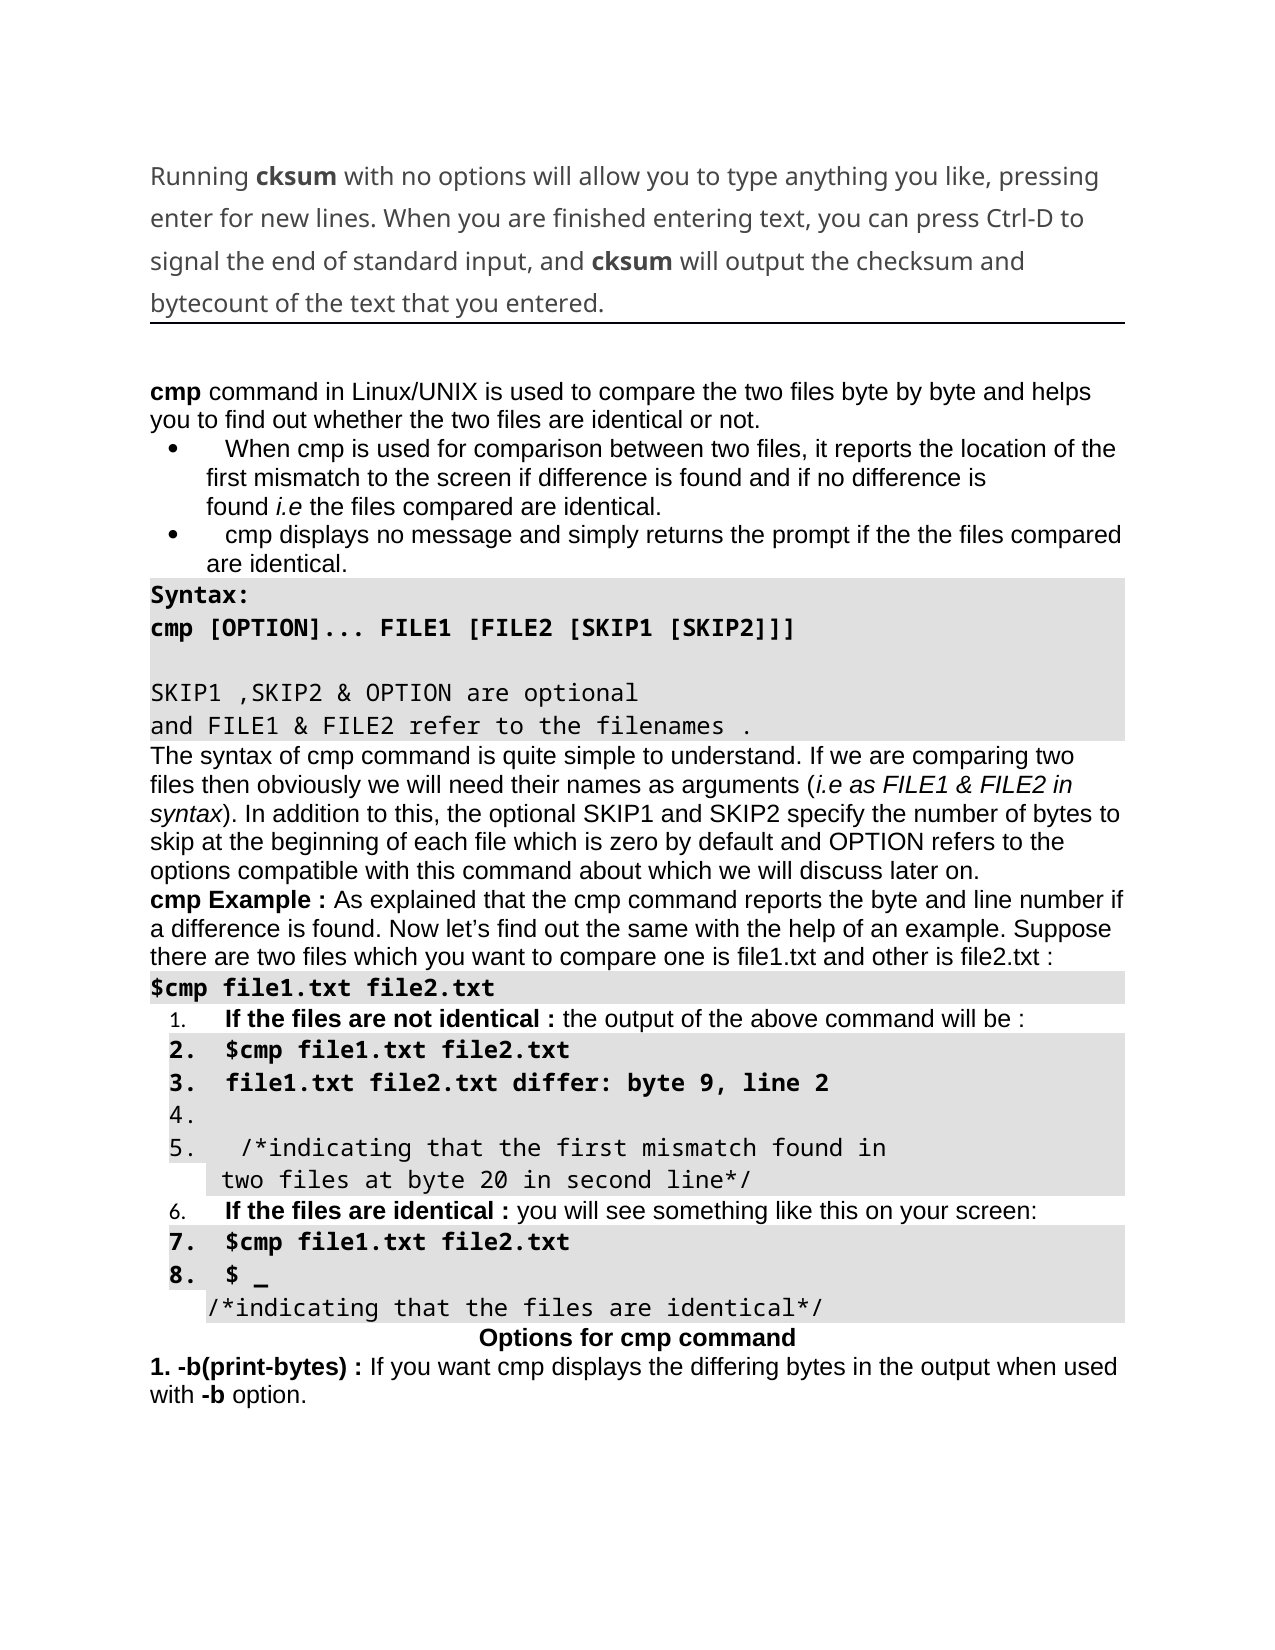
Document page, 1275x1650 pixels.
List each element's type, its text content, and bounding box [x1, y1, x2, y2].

text Options for cmp command [150, 1323, 1125, 1352]
list cmp displays no message and simply returns the prompt if the the files compared are identical. [169, 521, 1125, 578]
list $cmp file1.txt file2.txt [169, 1033, 1125, 1066]
text two files at byte 20 in second line*/ [206, 1163, 1125, 1196]
list file1.txt file2.txt differ: byte 9, line 2 [169, 1066, 1125, 1098]
text cmp [OPTION]... FILE1 [FILE2 [SKIP1 [SKIP2]]] [150, 611, 1125, 643]
text $cmp file1.txt file2.txt [150, 971, 1125, 1004]
list If the files are identical : you will see something like this on your screen: [169, 1196, 1125, 1225]
text 1. -b(print-bytes) : If you want cmp displays the differing bytes in the output when used with -b option. [150, 1352, 1125, 1409]
text Running cksum with no options will allow you to type anything you like, pressing enter for new lines. When you are finished entering text, you can press Ctrl-D to signal the end of standard input, and cksum will output the checksum and bytecount of the text that you entered. [150, 150, 1125, 322]
list /*indicating that the first mismatch found in [169, 1131, 1125, 1163]
list When cmp is used for comparison between two files, it reports the location of the first mismatch to the screen if difference is found and if no difference is found i.e the files compared are identical. [169, 434, 1125, 521]
list If the files are not identical : the output of the above command will be : [169, 1004, 1125, 1033]
text SKIP1 ,SKIP2 & OPTION are optional [150, 676, 1125, 708]
list $cmp file1.txt file2.txt [169, 1225, 1125, 1258]
text The syntax of cmp command is quite simple to understand. If we are comparing two files then obviously we will need their names as arguments (i.e as FILE1 & FILE2 in syntax). In addition to this, the optional SKIP1 and SKIP2 specify the number of bytes to skip at the beginning of each file which is zero by default and OPTION refers to the options compatible with this command about which we will discuss later on. [150, 741, 1125, 885]
text cmp Example : As explained that the cmp command reports the byte and line number if a difference is found. Now let’s find out the same with the help of an example. Suppose there are two files which you want to compare one is file1.txt and other is file2.txt : [150, 885, 1125, 971]
text and FILE1 & FILE2 refer to the filenames . [150, 708, 1125, 741]
text cmp command in Linux/UNIX is used to compare the two files byte by byte and helps you to find out whether the two files are identical or not. [150, 377, 1125, 434]
list $ _ [169, 1258, 1125, 1290]
text /*indicating that the files are identical*/ [206, 1290, 1125, 1323]
text Syntax: [150, 578, 1125, 611]
